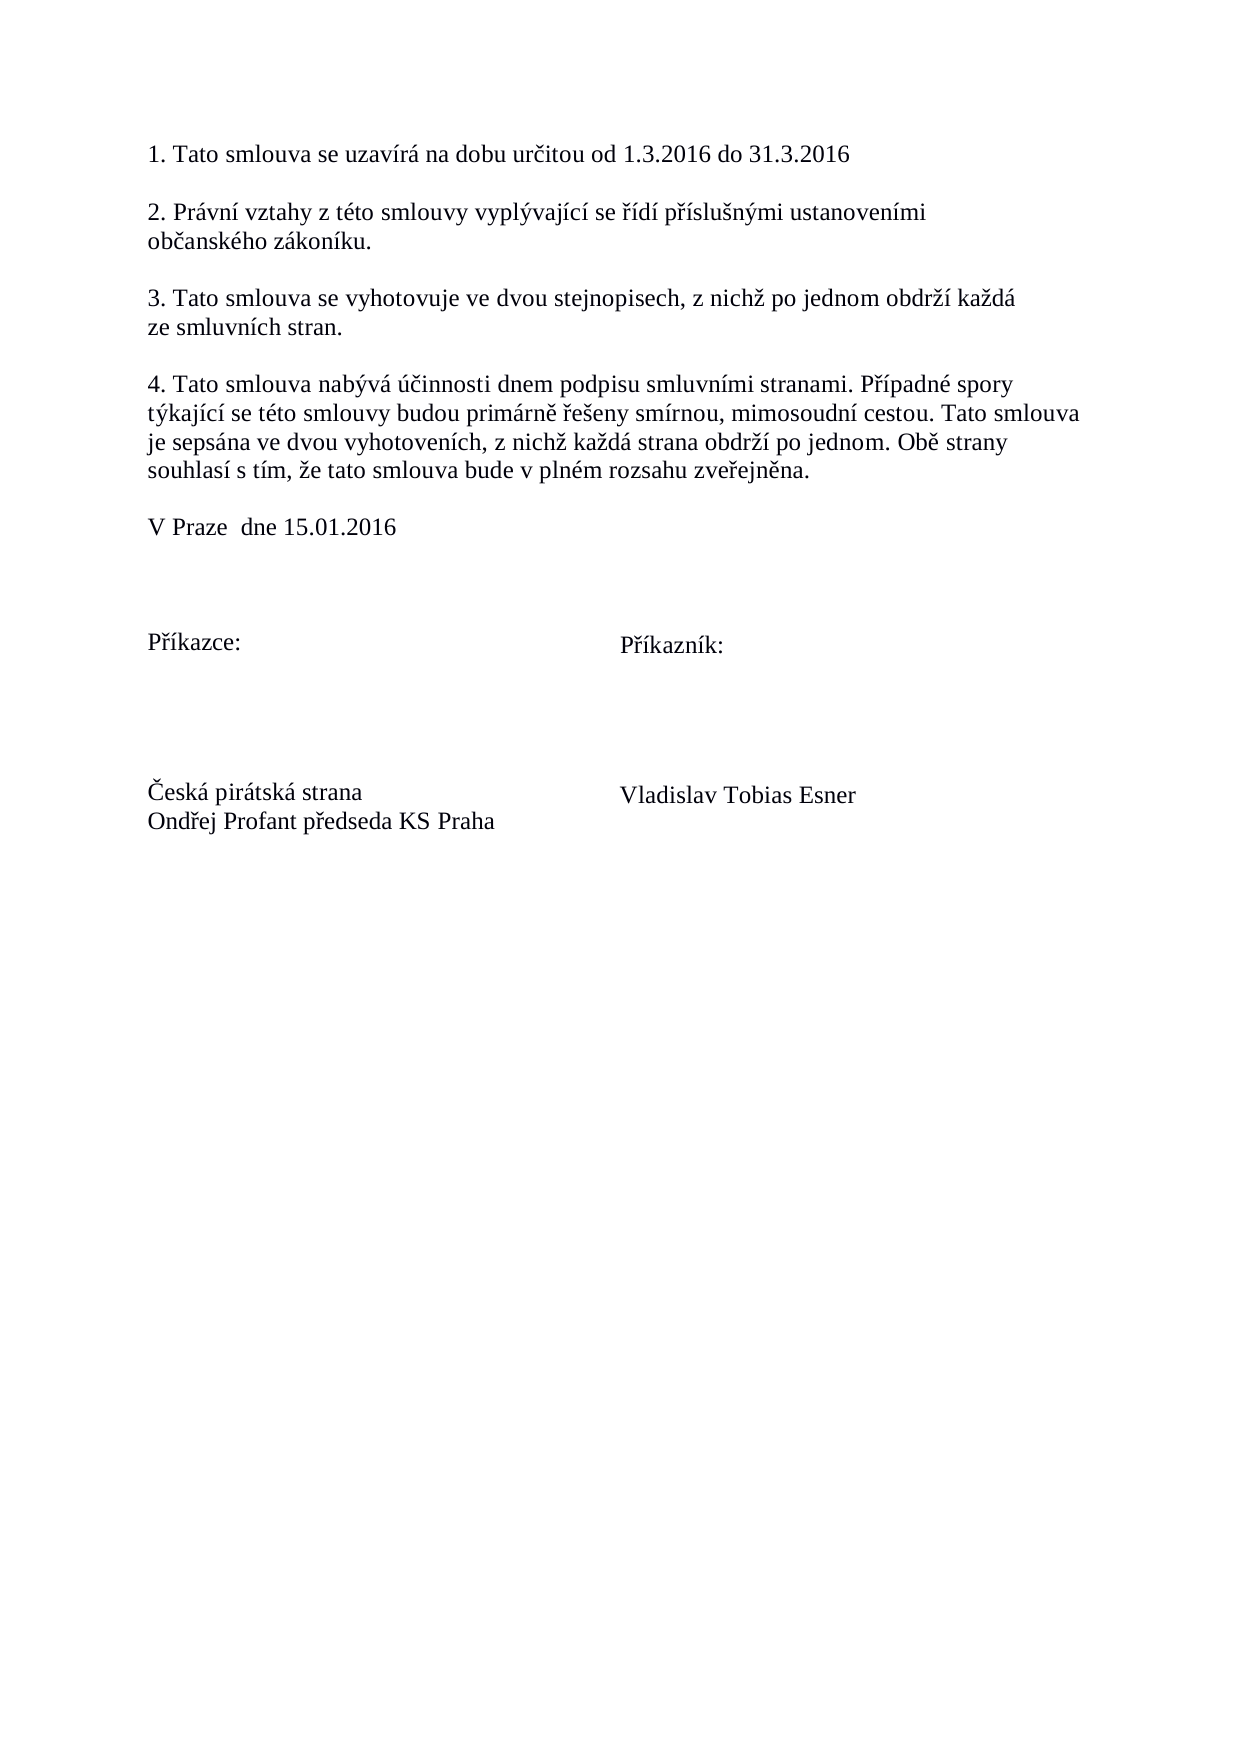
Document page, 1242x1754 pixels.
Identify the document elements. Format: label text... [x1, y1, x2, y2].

text Česká pirátská strana [147, 777, 498, 806]
text Příkazník: [620, 631, 1102, 659]
text 3. Tato smlouva se vyhotovuje ve dvou stejnopisech, z nichž po jednom obdrží každá ze smluvních stran. [147, 283, 1031, 341]
text 2. Právní vztahy z této smlouvy vyplývající se řídí příslušnými ustanoveními občanského zákoníku. [147, 197, 1043, 254]
text 1. Tato smlouva se uzavírá na dobu určitou od 1.3.2016 do 31.3.2016 [147, 139, 1102, 168]
text Vladislav Tobias Esner [619, 780, 1102, 809]
text V Praze dne 15.01.2016 [147, 513, 1102, 541]
text 4. Tato smlouva nabývá účinnosti dnem podpisu smluvními stranami. Případné spory týkající se této smlouvy budou primárně řešeny smírnou, mimosoudní cestou. Tato smlouva je sepsána ve dvou vyhotoveních, z nichž každá strana obdrží po jednom. Obě strany souhlasí s tím, že tato smlouva bude v plném rozsahu zveřejněna. [147, 369, 1095, 484]
text Příkazce: [147, 628, 245, 656]
text Ondřej Profant předseda KS Praha [147, 806, 504, 835]
